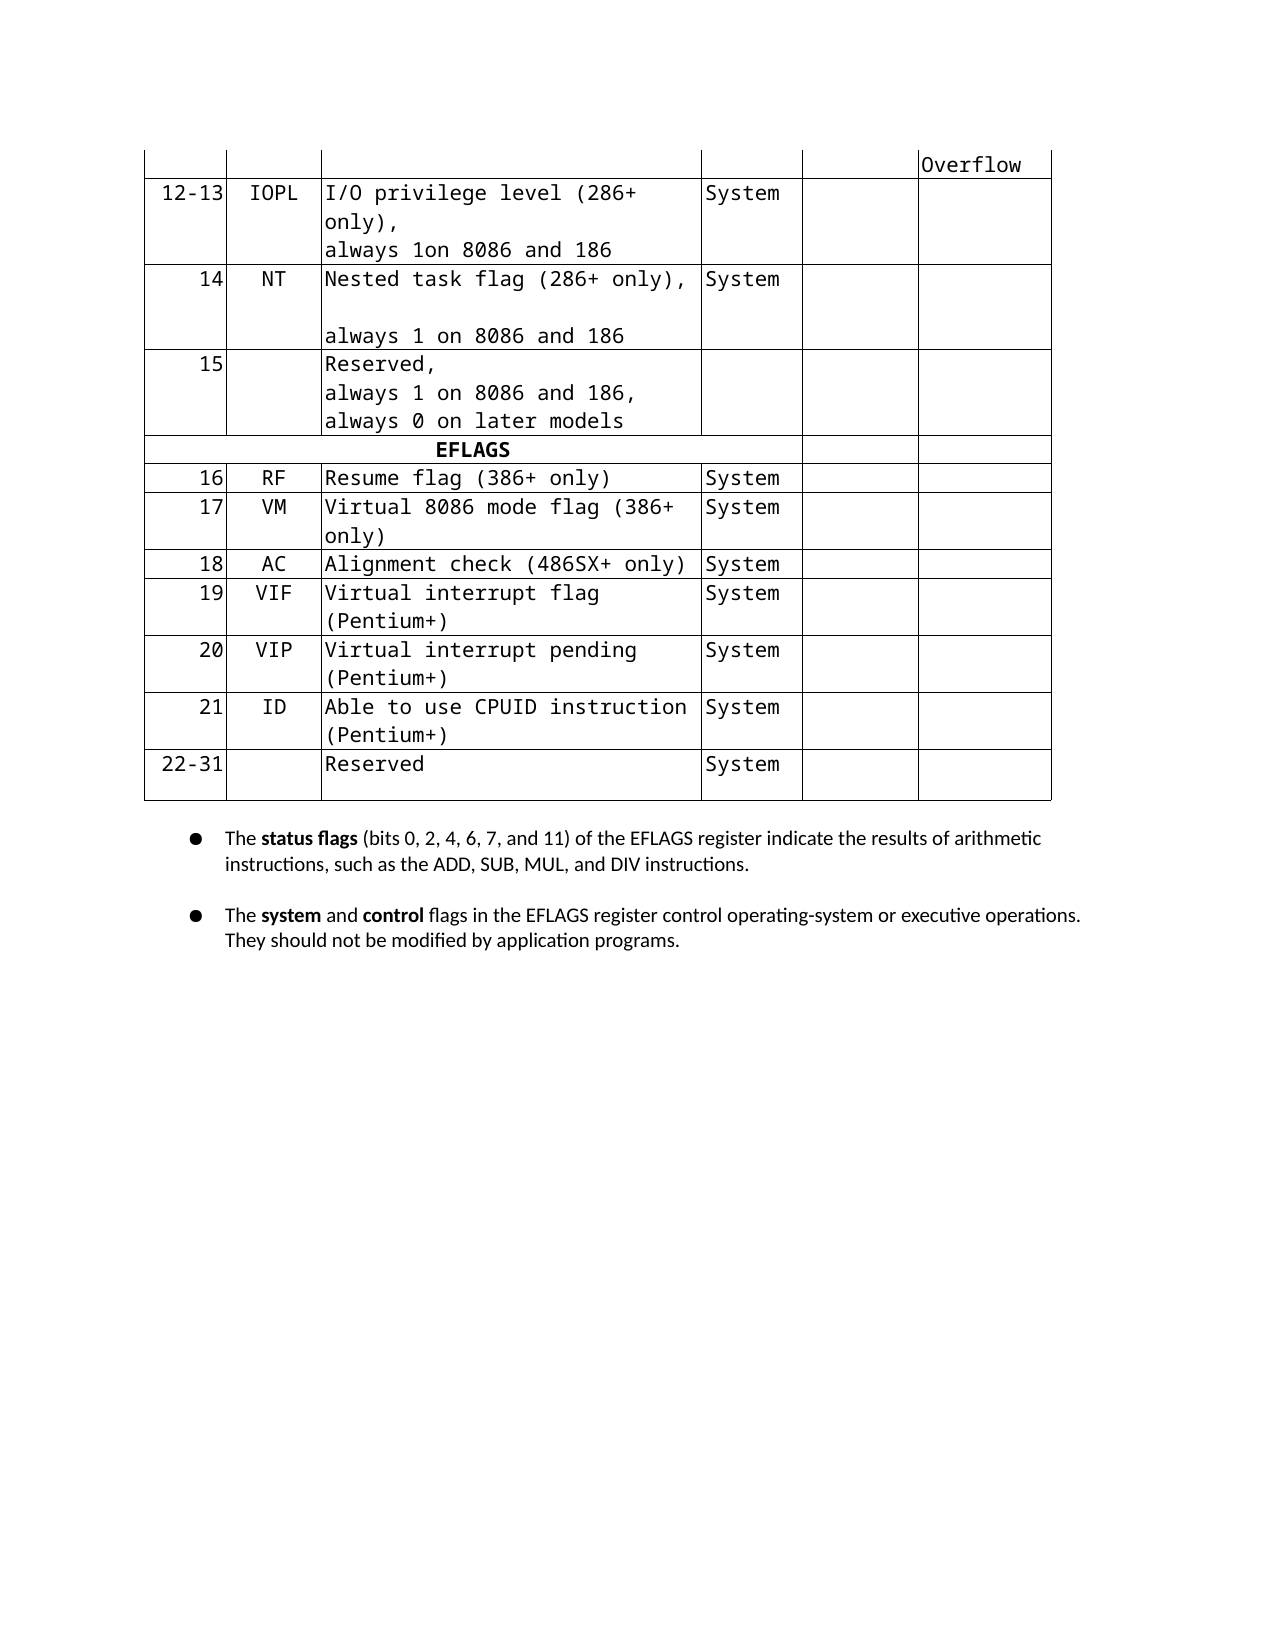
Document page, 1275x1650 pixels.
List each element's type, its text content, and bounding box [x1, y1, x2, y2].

table_cell VM [227, 493, 321, 549]
table_cell [803, 179, 918, 264]
table_cell 19 [145, 579, 226, 635]
table_cell 20 [145, 636, 226, 692]
table_cell Resume flag (386+ only) [322, 464, 701, 492]
table_cell AC [227, 550, 321, 578]
table_cell EFLAGS [145, 436, 802, 463]
table_cell 22-31 [145, 750, 226, 800]
table_cell Nested task flag (286+ only), always 1 on 8086 and 186 [322, 265, 701, 349]
table_cell VIF [227, 579, 321, 635]
table_cell System [702, 179, 802, 264]
table_cell 15 [145, 350, 226, 435]
table_cell System [702, 550, 802, 578]
table_cell [919, 636, 1051, 692]
table_cell [919, 350, 1051, 435]
table_cell NT [227, 265, 321, 349]
table_cell 12-13 [145, 179, 226, 264]
table_cell System [702, 464, 802, 492]
table_cell Virtual interrupt flag (Pentium+) [322, 579, 701, 635]
table_cell Able to use CPUID instruction (Pentium+) [322, 693, 701, 749]
table_cell [803, 579, 918, 635]
table_cell [919, 693, 1051, 749]
table_cell VIP [227, 636, 321, 692]
table_cell [919, 493, 1051, 549]
table_cell 14 [145, 265, 226, 349]
table_cell [803, 693, 918, 749]
table_cell System [702, 693, 802, 749]
table_cell [803, 636, 918, 692]
table_cell [803, 493, 918, 549]
table_cell [803, 464, 918, 492]
table_cell [145, 150, 226, 178]
table_cell [702, 150, 802, 178]
table_cell ID [227, 693, 321, 749]
table_cell [803, 265, 918, 349]
table_cell IOPL [227, 179, 321, 264]
table_cell [919, 579, 1051, 635]
table_cell System [702, 636, 802, 692]
table_cell [919, 550, 1051, 578]
table_cell [227, 350, 321, 435]
table_cell 17 [145, 493, 226, 549]
table_cell [919, 464, 1051, 492]
table_cell [803, 150, 918, 178]
table_cell Alignment check (486SX+ only) [322, 550, 701, 578]
table_cell Overflow [919, 150, 1051, 178]
table_cell [227, 150, 321, 178]
table_cell [803, 436, 918, 463]
table_cell [803, 550, 918, 578]
table_cell System [702, 579, 802, 635]
table_cell RF [227, 464, 321, 492]
table_cell Reserved [322, 750, 701, 800]
list The status flags (bits 0, 2, 4, 6, 7, and 11) of the EFLAGS register indicate the results of arithmetic instructions, such as the ADD, SUB, MUL, and DIV instructions. [187, 826, 1125, 876]
table_cell 18 [145, 550, 226, 578]
table_cell [919, 265, 1051, 349]
list The system and control flags in the EFLAGS register control operating-system or executive operations. They should not be modified by application programs. [187, 902, 1125, 953]
table_cell [227, 750, 321, 800]
table_cell Virtual 8086 mode flag (386+ only) [322, 493, 701, 549]
table_cell [322, 150, 701, 178]
table_cell [702, 350, 802, 435]
table_cell [919, 750, 1051, 800]
table_cell System [702, 265, 802, 349]
table_cell 21 [145, 693, 226, 749]
table_cell [919, 179, 1051, 264]
table_cell [803, 350, 918, 435]
table_cell [803, 750, 918, 800]
table_cell System [702, 493, 802, 549]
table_cell [919, 436, 1051, 463]
table_cell 16 [145, 464, 226, 492]
table_cell System [702, 750, 802, 800]
table_cell I/O privilege level (286+ only), always 1on 8086 and 186 [322, 179, 701, 264]
table_cell Reserved, always 1 on 8086 and 186, always 0 on later models [322, 350, 701, 435]
table_cell Virtual interrupt pending (Pentium+) [322, 636, 701, 692]
